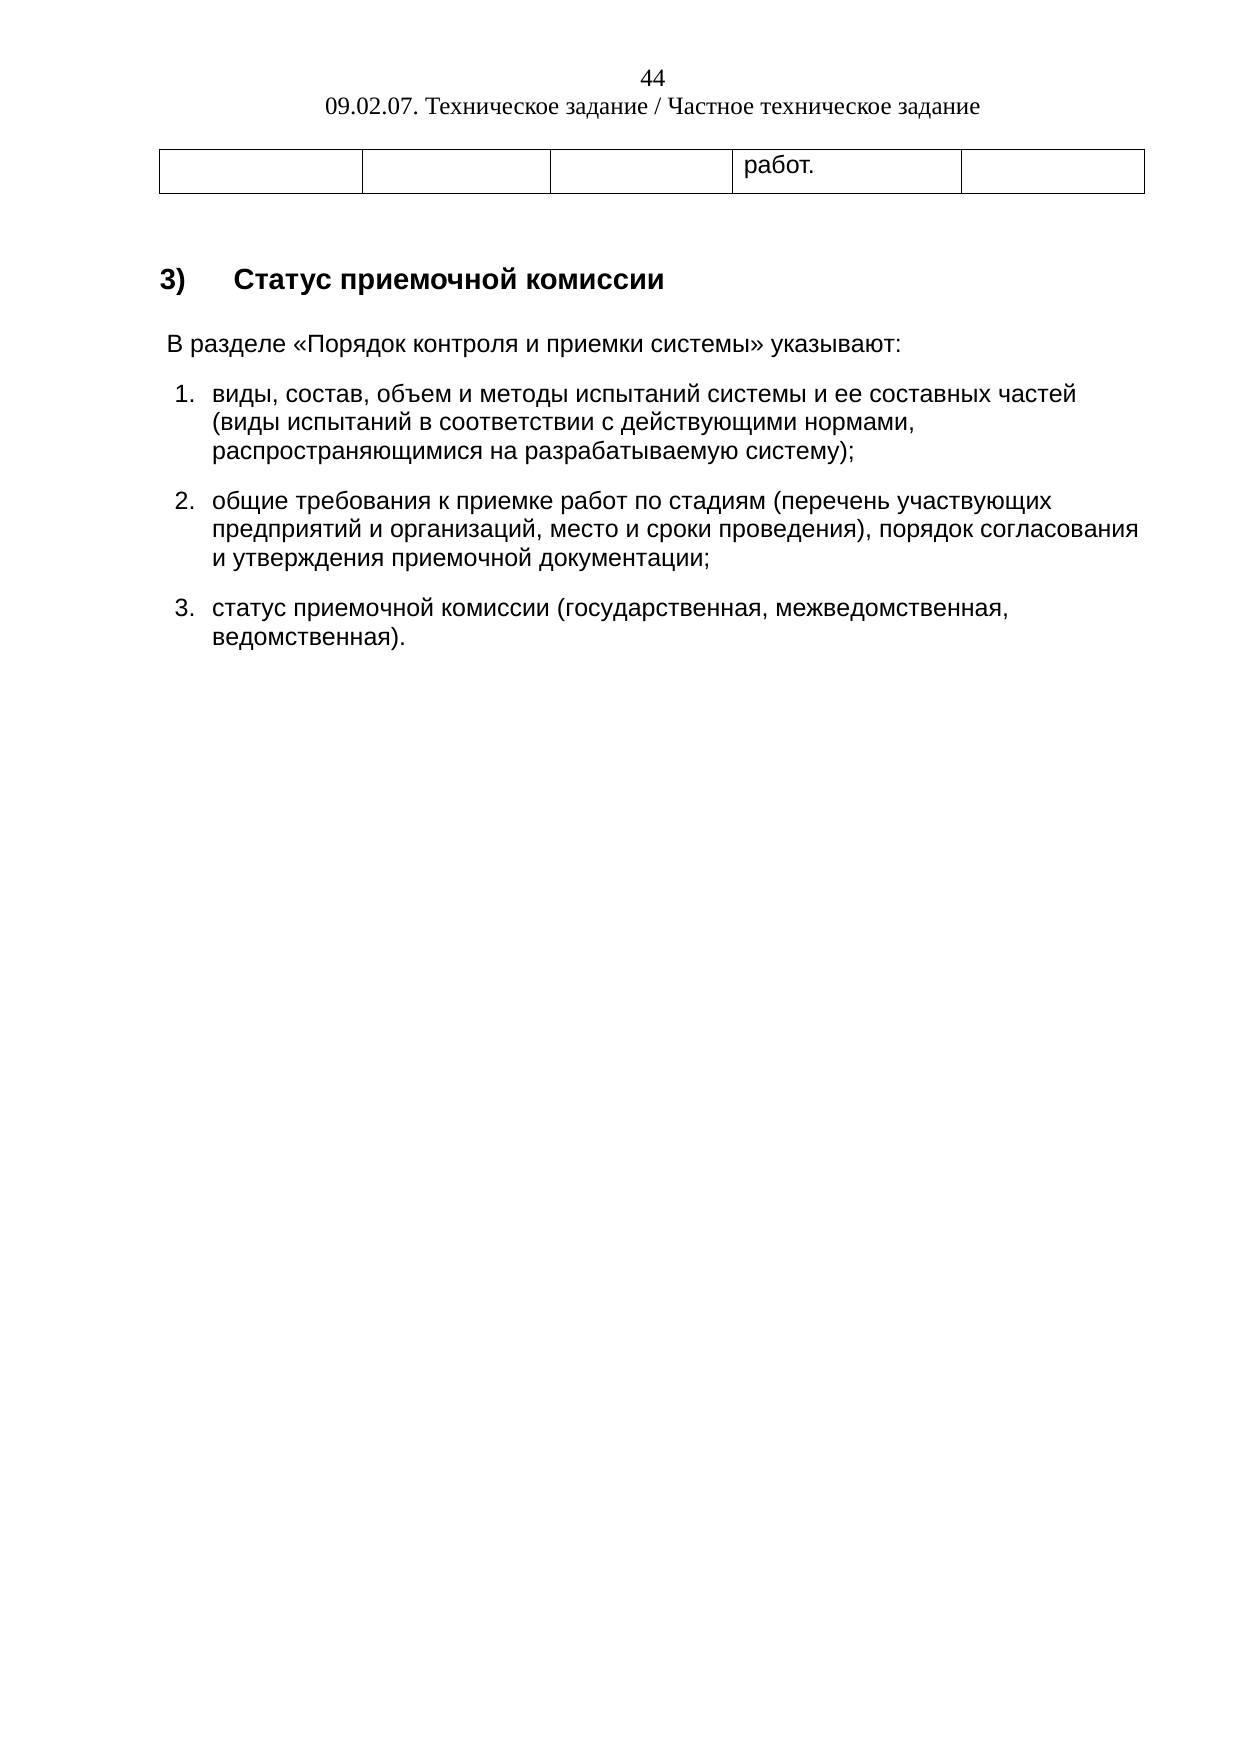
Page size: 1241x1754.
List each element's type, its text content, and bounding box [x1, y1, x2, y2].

list общие требования к приемке работ по стадиям (перечень участвующих предприятий и организаций, место и сроки проведения), порядок согласования и утверждения приемочной документации; [174, 486, 1146, 572]
table_cell [962, 150, 1144, 193]
table_cell работ. [733, 150, 961, 193]
subtitle Статус приемочной комиссии [159, 262, 1146, 296]
table_cell [363, 150, 550, 193]
list статус приемочной комиссии (государственная, межведомственная, ведомственная). [174, 593, 1146, 650]
text В разделе «Порядок контроля и приемки системы» указывают: [159, 329, 1146, 358]
table_cell [551, 150, 732, 193]
list виды, состав, объем и методы испытаний системы и ее составных частей (виды испытаний в соответствии с действующими нормами, распространяющимися на разрабатываемую систему); [174, 379, 1146, 465]
table_cell [160, 150, 362, 193]
